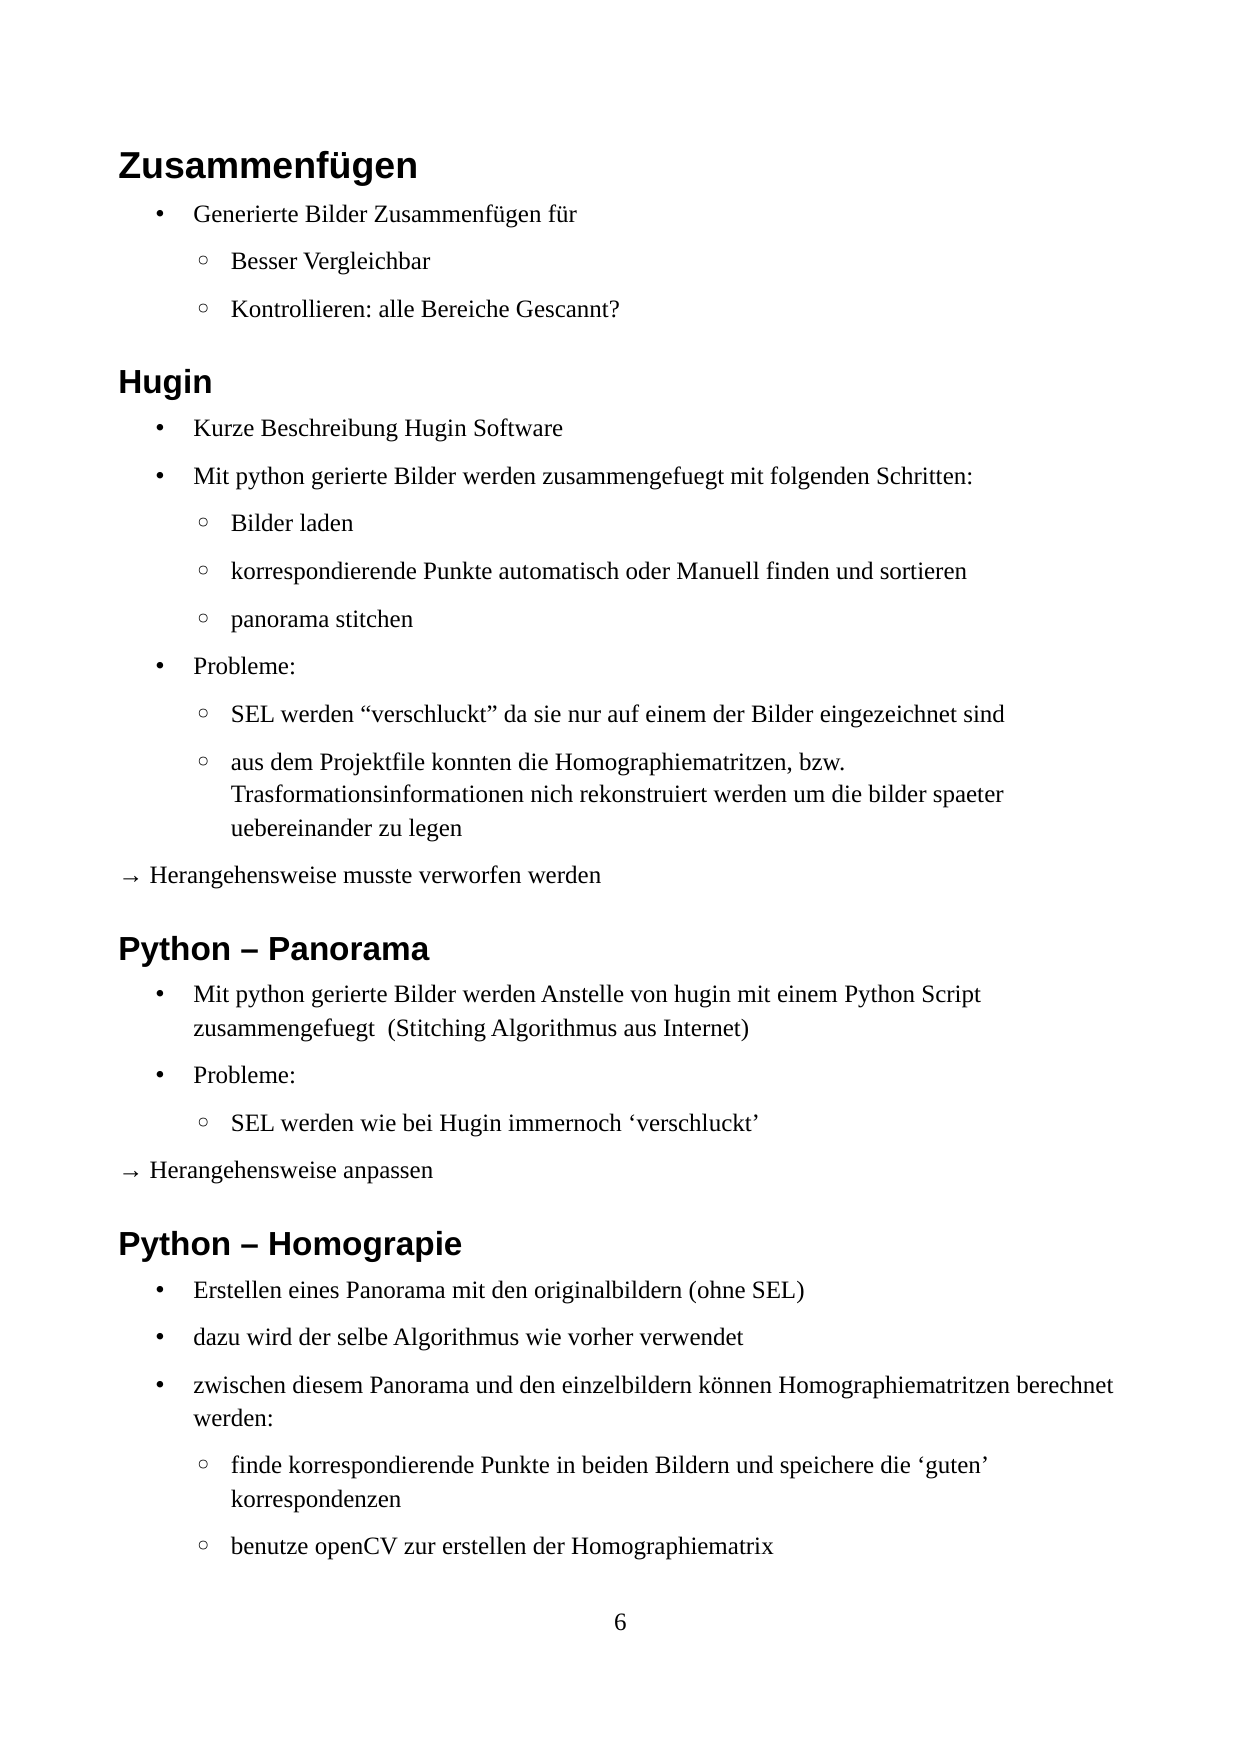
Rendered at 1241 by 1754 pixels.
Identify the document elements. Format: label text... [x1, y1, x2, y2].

text → Herangehensweise musste verworfen werden [118, 860, 1122, 889]
subtitle Zusammenfügen [118, 143, 1122, 186]
list aus dem Projektfile konnten die Homographiematritzen, bzw. Trasformationsinformationen nich rekonstruiert werden um die bilder spaeter uebereinander zu legen [193, 747, 1122, 841]
list Generierte Bilder Zusammenfügen für [156, 199, 1122, 227]
text → Herangehensweise anpassen [118, 1155, 1122, 1184]
list Probleme: [156, 651, 1122, 680]
list Erstellen eines Panorama mit den originalbildern (ohne SEL) [156, 1275, 1122, 1303]
list zwischen diesem Panorama und den einzelbildern können Homographiematritzen berechnet werden: [156, 1370, 1122, 1432]
list benutze openCV zur erstellen der Homographiematrix [193, 1531, 1122, 1560]
list panorama stitchen [193, 604, 1122, 632]
list korrespondierende Punkte automatisch oder Manuell finden und sortieren [193, 556, 1122, 585]
list Besser Vergleichbar [193, 246, 1122, 275]
list Mit python gerierte Bilder werden Anstelle von hugin mit einem Python Script zusammengefuegt (Stitching Algorithmus aus Internet) [156, 979, 1122, 1041]
subtitle Python – Homograpie [118, 1224, 1122, 1262]
list finde korrespondierende Punkte in beiden Bildern und speichere die ‘guten’ korrespondenzen [193, 1451, 1122, 1512]
subtitle Python – Panorama [118, 929, 1122, 967]
list Kurze Beschreibung Hugin Software [156, 413, 1122, 442]
list Bilder laden [193, 508, 1122, 537]
list Kontrollieren: alle Bereiche Gescannt? [193, 294, 1122, 323]
list SEL werden wie bei Hugin immernoch ‘verschluckt’ [193, 1108, 1122, 1137]
subtitle Hugin [118, 362, 1122, 401]
list Probleme: [156, 1060, 1122, 1089]
list SEL werden “verschluckt” da sie nur auf einem der Bilder eingezeichnet sind [193, 699, 1122, 728]
list Mit python gerierte Bilder werden zusammengefuegt mit folgenden Schritten: [156, 461, 1122, 490]
list dazu wird der selbe Algorithmus wie vorher verwendet [156, 1322, 1122, 1351]
